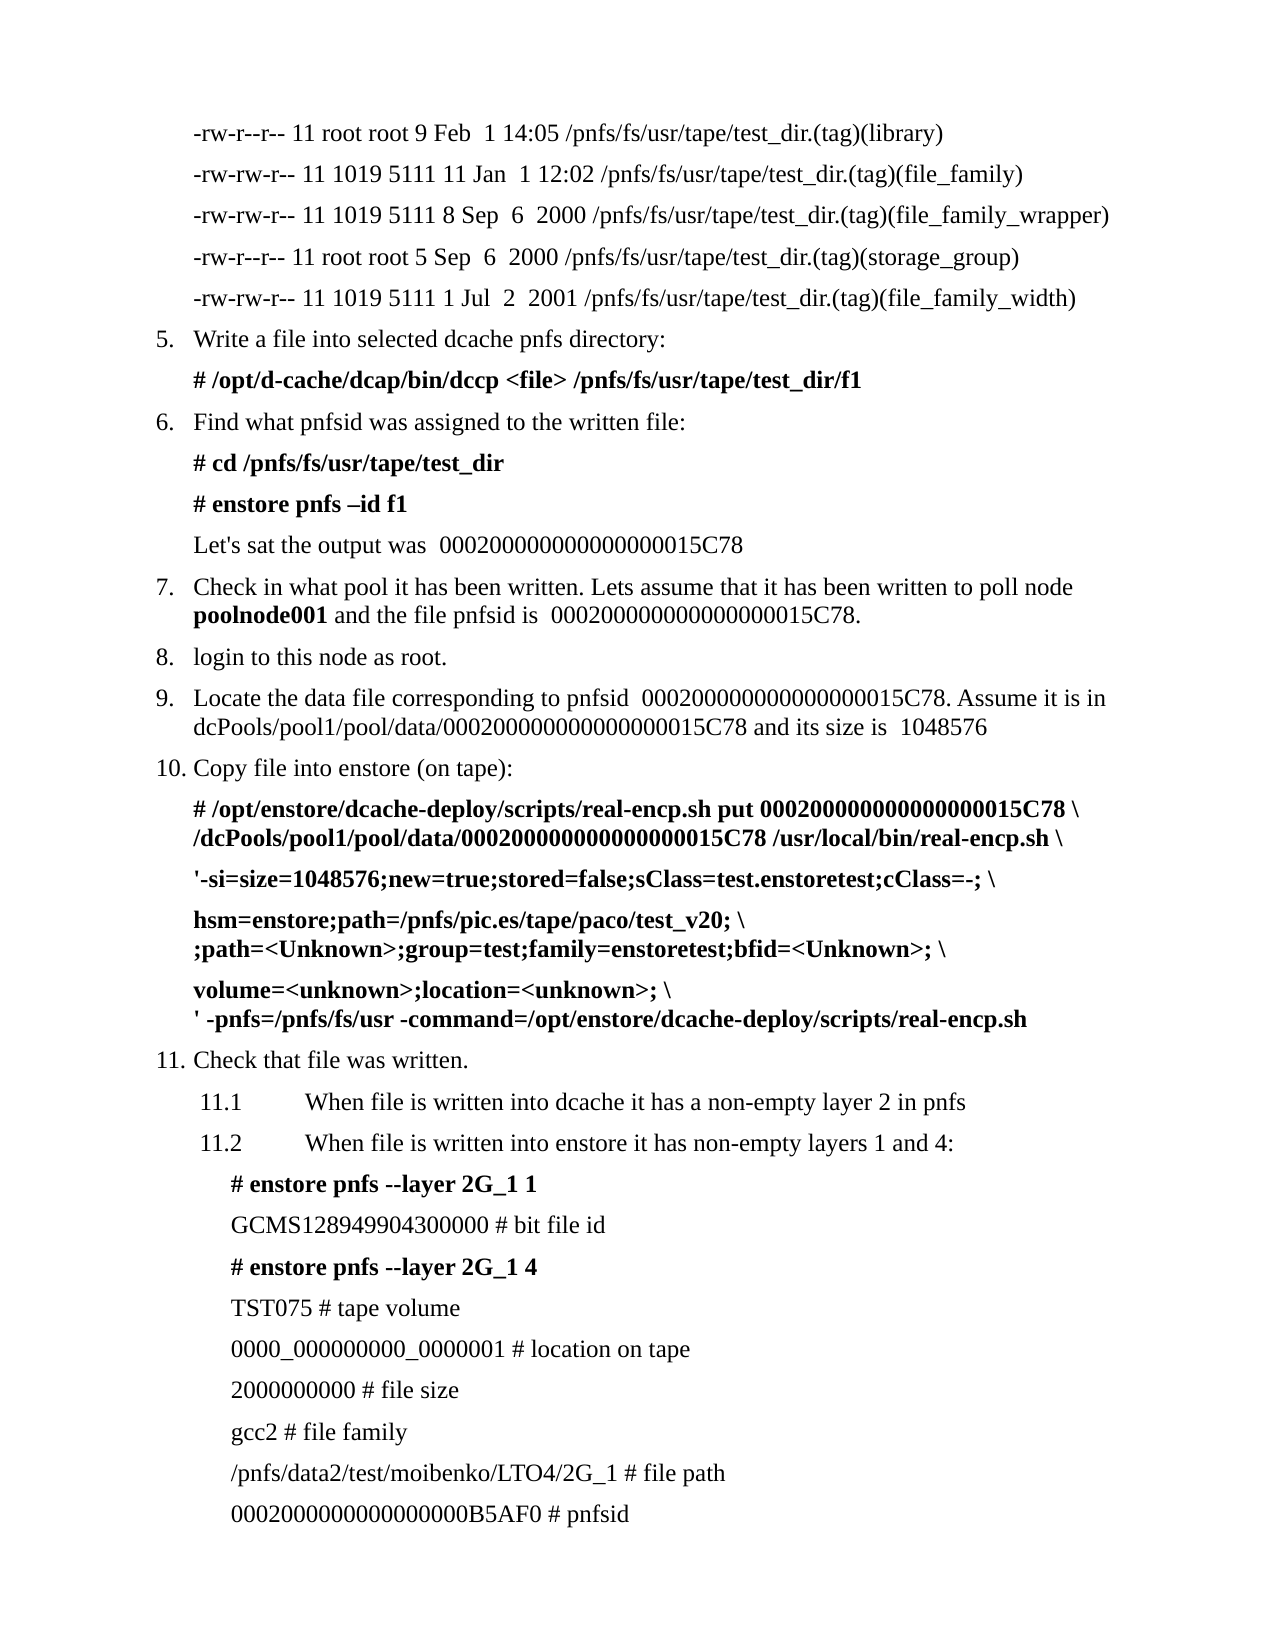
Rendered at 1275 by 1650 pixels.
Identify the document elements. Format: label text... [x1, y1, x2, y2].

list # enstore pnfs --layer 2G_1 4 [193, 1252, 1157, 1281]
list # cd /pnfs/fs/usr/tape/test_dir [156, 448, 1157, 477]
list login to this node as root. [156, 642, 1157, 671]
list GCMS128949904300000 # bit file id [193, 1211, 1157, 1239]
list # enstore pnfs –id f1 [156, 489, 1157, 518]
list -rw-r--r-- 11 root root 5 Sep 6 2000 /pnfs/fs/usr/tape/test_dir.(tag)(storage_group) [156, 242, 1157, 271]
list Copy file into enstore (on tape): [156, 753, 1157, 782]
list Check in what pool it has been written. Lets assume that it has been written to poll node poolnode001 and the file pnfsid is 000200000000000000015C78. [156, 572, 1157, 629]
list Locate the data file corresponding to pnfsid 000200000000000000015C78. Assume it is in dcPools/pool1/pool/data/000200000000000000015C78 and its size is 1048576 [156, 683, 1157, 741]
list # /opt/enstore/dcache-deploy/scripts/real-encp.sh put 000200000000000000015C78 \ /dcPools/pool1/pool/data/000200000000000000015C78 /usr/local/bin/real-encp.sh \ [156, 794, 1157, 852]
list TST075 # tape volume [193, 1293, 1157, 1322]
list Check that file was written. [156, 1046, 1157, 1074]
list volume=<unknown>;location=<unknown>; \ ' -pnfs=/pnfs/fs/usr -command=/opt/enstore/dcache-deploy/scripts/real-encp.sh [156, 976, 1157, 1033]
list -rw-rw-r-- 11 1019 5111 1 Jul 2 2001 /pnfs/fs/usr/tape/test_dir.(tag)(file_family_width) [156, 283, 1157, 312]
list -rw-rw-r-- 11 1019 5111 11 Jan 1 12:02 /pnfs/fs/usr/tape/test_dir.(tag)(file_family) [156, 159, 1157, 188]
list Let's sat the output was 000200000000000000015C78 [156, 531, 1157, 559]
list 0002000000000000000B5AF0 # pnfsid [193, 1499, 1157, 1528]
list When file is written into enstore it has non-empty layers 1 and 4: [193, 1128, 1157, 1157]
list hsm=enstore;path=/pnfs/pic.es/tape/paco/test_v20; \ ;path=<Unknown>;group=test;family=enstoretest;bfid=<Unknown>; \ [156, 906, 1157, 963]
list -rw-r--r-- 11 root root 9 Feb 1 14:05 /pnfs/fs/usr/tape/test_dir.(tag)(library) [156, 118, 1157, 147]
list 2000000000 # file size [193, 1376, 1157, 1404]
list Find what pnfsid was assigned to the written file: [156, 407, 1157, 436]
list When file is written into dcache it has a non-empty layer 2 in pnfs [193, 1087, 1157, 1116]
list # /opt/d-cache/dcap/bin/dccp <file> /pnfs/fs/usr/tape/test_dir/f1 [156, 366, 1157, 394]
list '-si=size=1048576;new=true;stored=false;sClass=test.enstoretest;cClass=-; \ [156, 864, 1157, 893]
list gcc2 # file family [193, 1417, 1157, 1446]
list Write a file into selected dcache pnfs directory: [156, 324, 1157, 353]
list # enstore pnfs --layer 2G_1 1 [193, 1169, 1157, 1198]
list /pnfs/data2/test/moibenko/LTO4/2G_1 # file path [193, 1458, 1157, 1487]
list 0000_000000000_0000001 # location on tape [193, 1334, 1157, 1363]
list -rw-rw-r-- 11 1019 5111 8 Sep 6 2000 /pnfs/fs/usr/tape/test_dir.(tag)(file_family_wrapper) [156, 201, 1157, 229]
